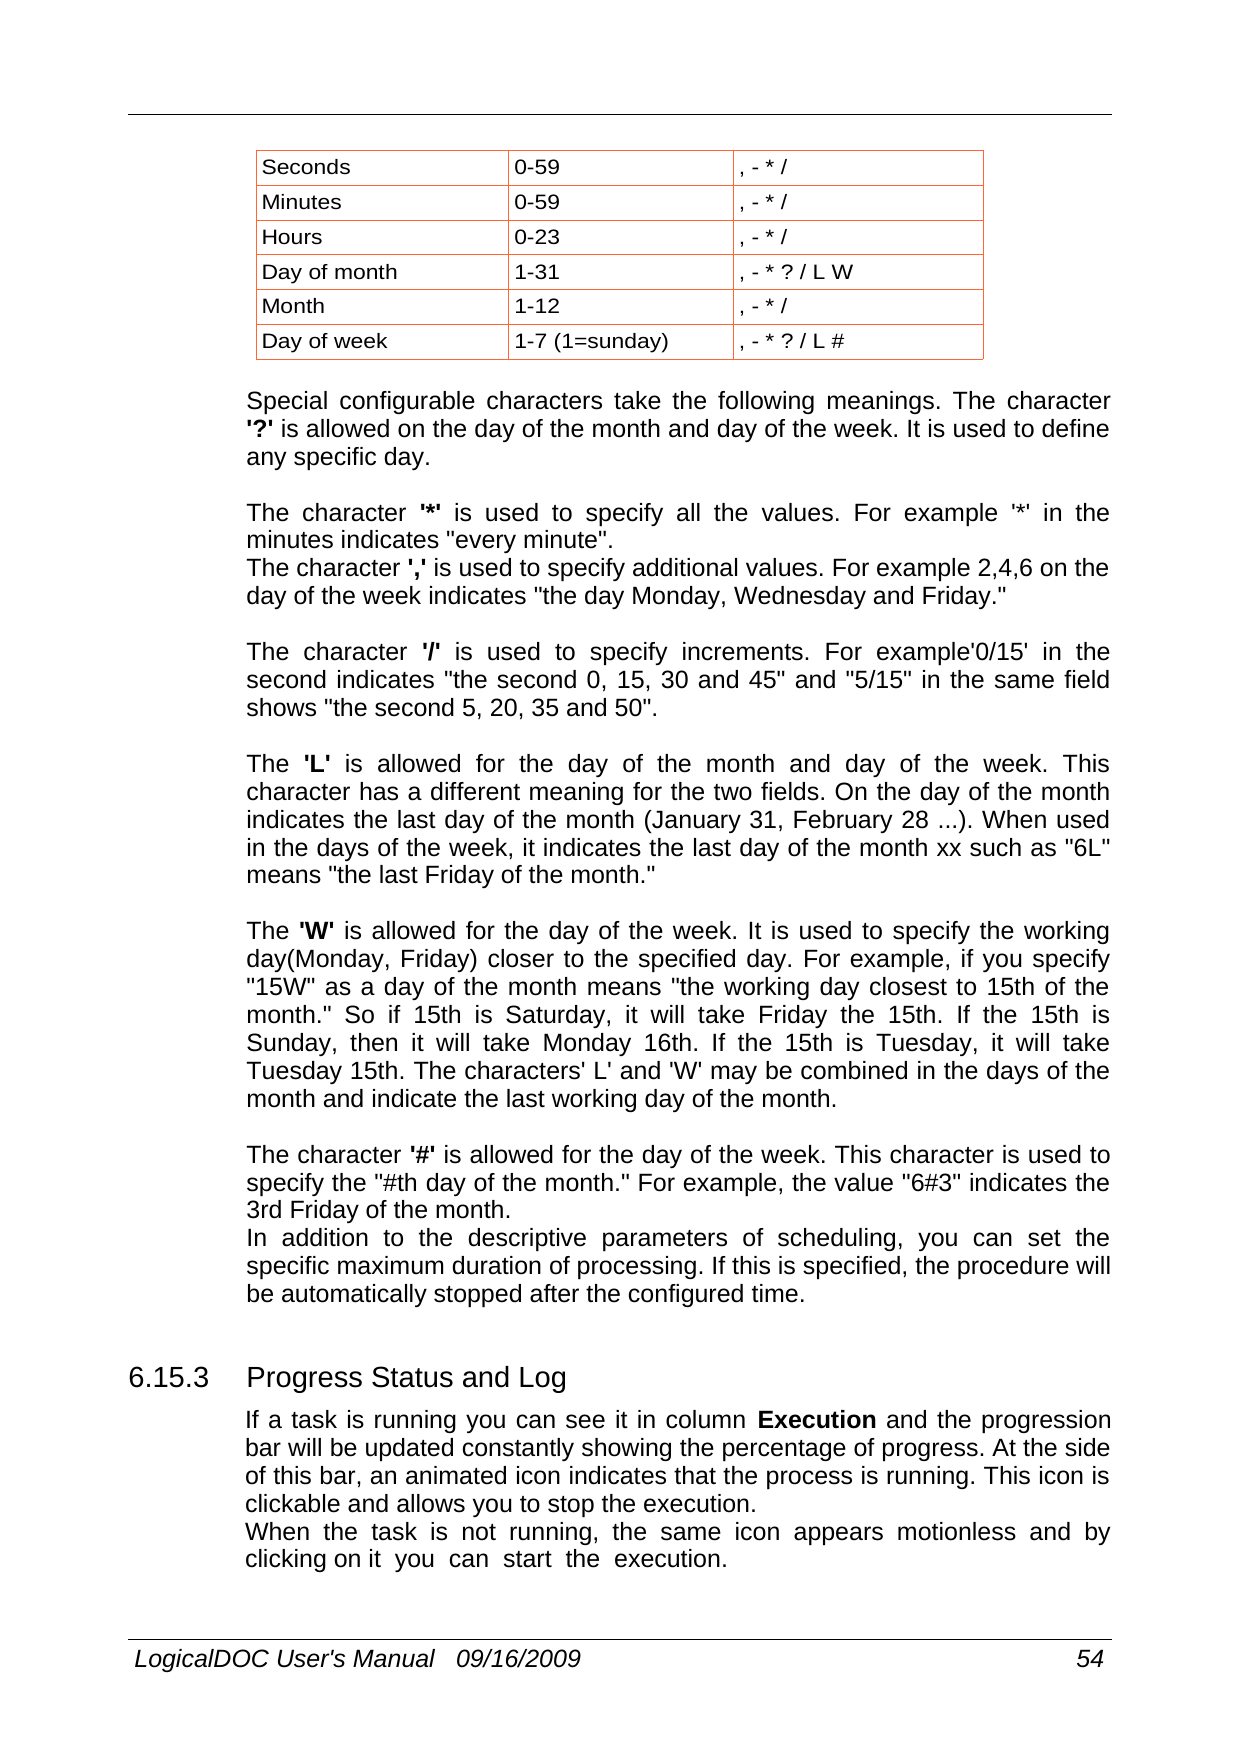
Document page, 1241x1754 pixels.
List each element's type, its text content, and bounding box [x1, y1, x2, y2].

subtitle Progress Status and Log [128, 1361, 1112, 1393]
text In addition to the descriptive parameters of scheduling, you can set the specific maximum duration of processing. If this is specified, the procedure will [246, 1224, 1112, 1280]
text The character ',' is used to specify additional values. For example 2,4,6 on the [246, 554, 1112, 582]
table_cell 0-23 [509, 221, 733, 254]
table_cell , - * / [734, 290, 983, 324]
text day of the week indicates "the day Monday, Wednesday and Friday." [246, 582, 1112, 610]
table_cell , - * ? / L # [734, 325, 983, 359]
table_cell , - * / [734, 221, 983, 254]
text The character '/' is used to specify increments. For example'0/15' in the second indicates "the second 0, 15, 30 and 45" and "5/15" in the same field shows "the second 5, 20, 35 and 50". [246, 638, 1112, 722]
text be automatically stopped after the configured time. [246, 1280, 1112, 1308]
text The character '#' is allowed for the day of the week. This character is used to specify the "#th day of the month." For example, the value "6#3" indicates the 3rd Friday of the month. [246, 1141, 1112, 1224]
text The 'L' is allowed for the day of the month and day of the week. This character has a different meaning for the two fields. On the day of the month indicates the last day of the month (January 31, February 28 ...). When used in the days of the week, it indicates the last day of the month xx such as "6L" means "the last Friday of the month." [246, 750, 1112, 889]
text If a task is running you can see it in column Execution and the progression bar will be updated constantly showing the percentage of progress. At the side of this bar, an animated icon indicates that the process is running. This icon is clickable and allows you to stop the execution. [245, 1406, 1112, 1517]
text Special configurable characters take the following meanings. The character '?' is allowed on the day of the month and day of the week. It is used to define any specific day. [246, 387, 1112, 471]
table_cell Month [257, 290, 508, 324]
table_cell 1-12 [509, 290, 733, 324]
table_cell , - * / [734, 186, 983, 219]
table_cell Hours [257, 221, 508, 254]
table_cell , - * / [734, 151, 983, 185]
text The 'W' is allowed for the day of the week. It is used to specify the working day(Monday, Friday) closer to the specified day. For example, if you specify "15W" as a day of the month means "the working day closest to 15th of the month." So if 15th is Saturday, it will take Friday the 15th. If the 15th is Sunday, then it will take Monday 16th. If the 15th is Tuesday, it will take Tuesday 15th. The characters' L' and 'W' may be combined in the days of the month and indicate the last working day of the month. [246, 917, 1112, 1113]
table_cell 1-31 [509, 255, 733, 289]
table_cell Minutes [257, 186, 508, 219]
table_cell Day of week [257, 325, 508, 359]
table_cell Day of month [257, 255, 508, 289]
table_cell 1-7 (1=sunday) [509, 325, 733, 359]
table_cell 0-59 [509, 151, 733, 185]
text The character '*' is used to specify all the values. For example '*' in the minutes indicates "every minute". [246, 498, 1112, 554]
table_cell 0-59 [509, 186, 733, 219]
table_cell , - * ? / L W [734, 255, 983, 289]
table_cell Seconds [257, 151, 508, 185]
text When the task is not running, the same icon appears motionless and by clicking on it you can start the execution. [245, 1517, 1112, 1573]
